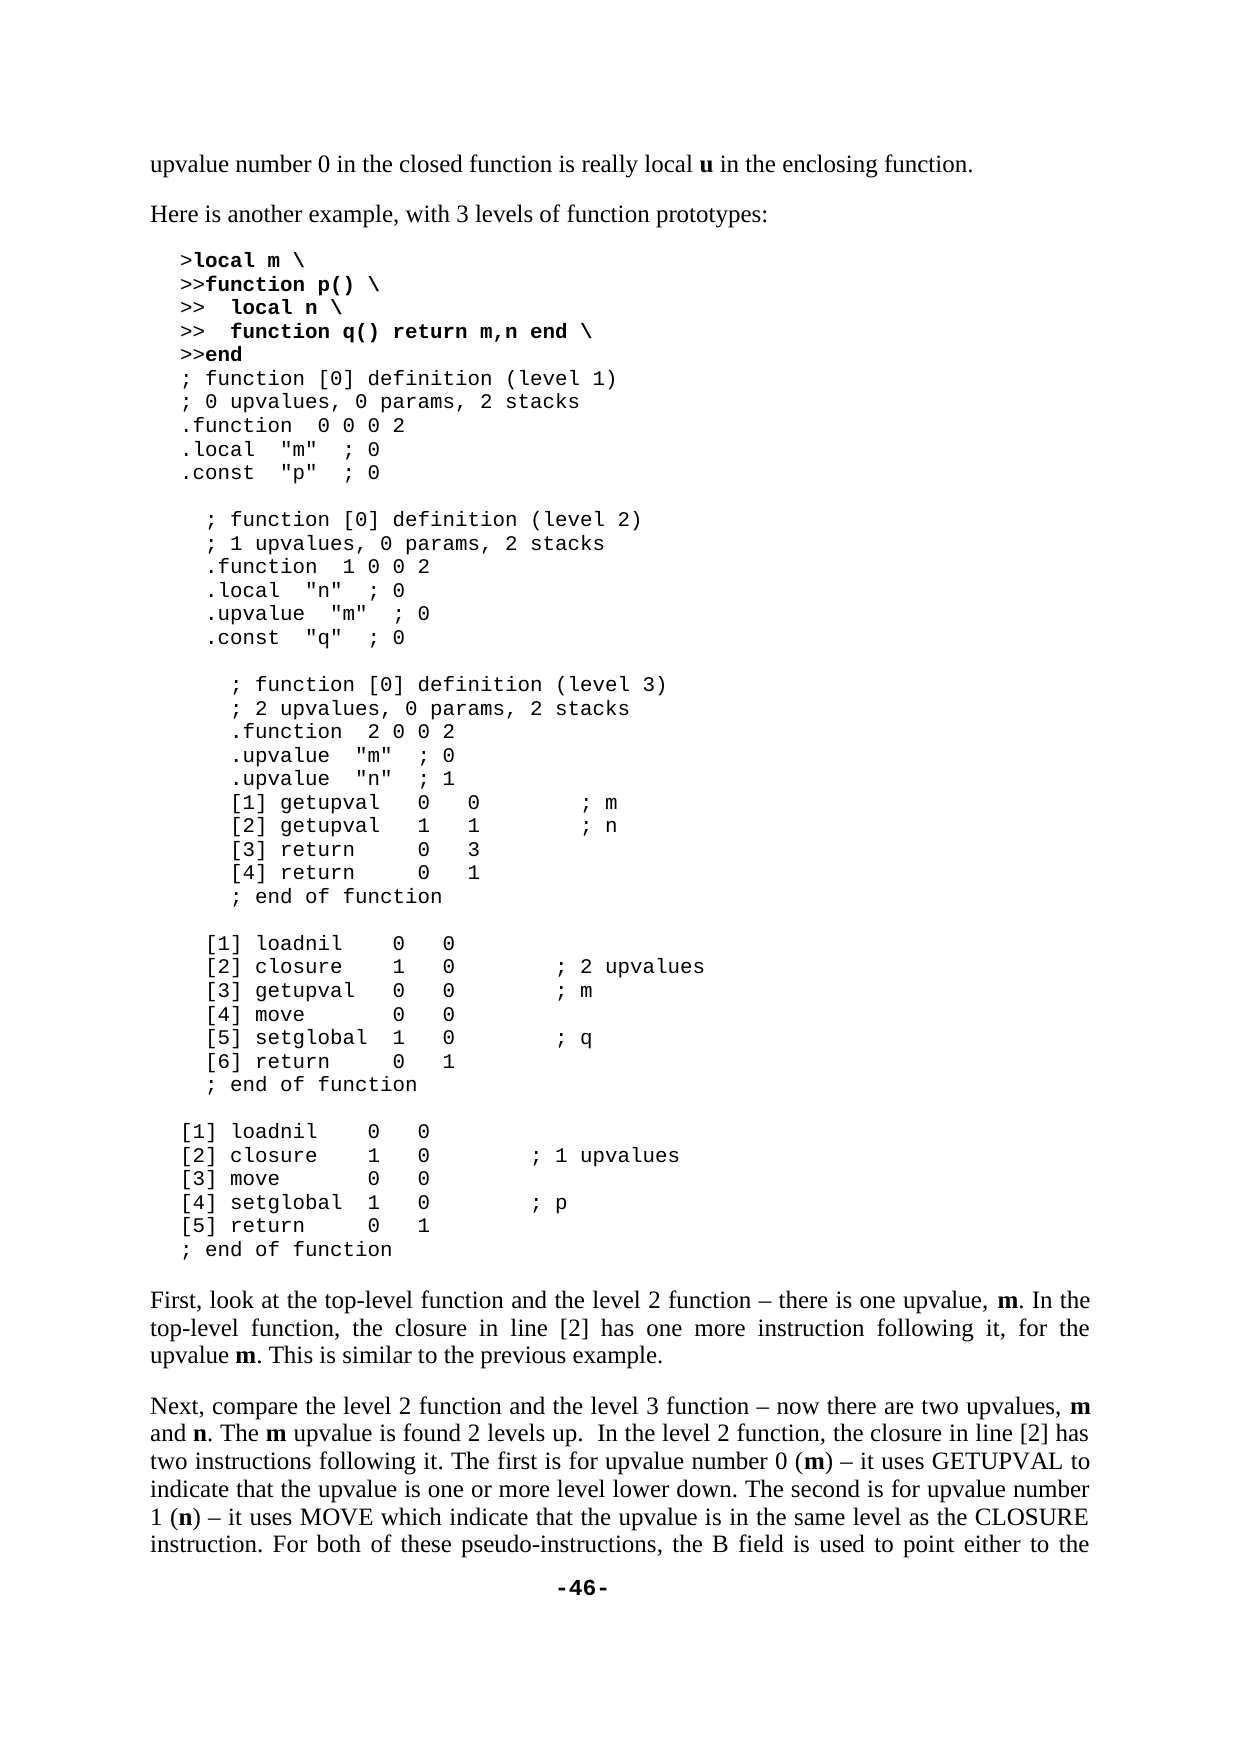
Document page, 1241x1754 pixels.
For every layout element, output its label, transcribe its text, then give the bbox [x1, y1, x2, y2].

text ; function [0] definition (level 1) [180, 368, 1091, 392]
text [5] setglobal 1 0 ; q [180, 1027, 1091, 1051]
text >>function p() \ [180, 274, 1091, 297]
text ; end of function [180, 1074, 1091, 1098]
text [5] return 0 1 [180, 1216, 1091, 1239]
text Next, compare the level 2 function and the level 3 function – now there are two upvalues, m and n. The m upvalue is found 2 levels up. In the level 2 function, the closure in line [2] has two instructions following it. The first is for upvalue number 0 (m) – it uses GETUPVAL to indicate that the upvalue is one or more level lower down. The second is for upvalue number 1 (n) – it uses MOVE which indicate that the upvalue is in the same level as the CLOSURE instruction. For both of these pseudo-instructions, the B field is used to point either to the [150, 1392, 1091, 1558]
text [1] loadnil 0 0 [180, 1121, 1091, 1145]
text upvalue number 0 in the closed function is really local u in the enclosing function. [150, 150, 1091, 178]
text [4] setglobal 1 0 ; p [180, 1192, 1091, 1216]
text .function 1 0 0 2 [180, 556, 1091, 580]
text [3] getupval 0 0 ; m [180, 980, 1091, 1004]
text >> local n \ [180, 297, 1091, 321]
text [1] getupval 0 0 ; m [180, 792, 1091, 815]
text .const "p" ; 0 [180, 462, 1091, 486]
text >local m \ [180, 250, 1091, 274]
text ; end of function [180, 886, 1091, 909]
text [6] return 0 1 [180, 1051, 1091, 1074]
text .upvalue "m" ; 0 [180, 745, 1091, 768]
text First, look at the top-level function and the level 2 function – there is one upvalue, m. In the top-level function, the closure in line [2] has one more instruction following it, for the upvalue m. This is similar to the previous example. [150, 1286, 1091, 1369]
text ; end of function [180, 1239, 1091, 1263]
text ; 0 upvalues, 0 params, 2 stacks [180, 392, 1091, 415]
text .function 2 0 0 2 [180, 721, 1091, 745]
text ; 2 upvalues, 0 params, 2 stacks [180, 698, 1091, 721]
text [2] closure 1 0 ; 2 upvalues [180, 957, 1091, 980]
text .function 0 0 0 2 [180, 415, 1091, 439]
text [1] loadnil 0 0 [180, 933, 1091, 957]
text [4] move 0 0 [180, 1004, 1091, 1027]
text >>end [180, 344, 1091, 368]
text .const "q" ; 0 [180, 627, 1091, 651]
text Here is another example, with 3 levels of function prototypes: [150, 200, 1091, 228]
text ; function [0] definition (level 2) [180, 509, 1091, 533]
text .local "n" ; 0 [180, 580, 1091, 603]
text .upvalue "m" ; 0 [180, 603, 1091, 627]
text [3] return 0 3 [180, 839, 1091, 862]
text >> function q() return m,n end \ [180, 321, 1091, 344]
text ; function [0] definition (level 3) [180, 674, 1091, 698]
text ; 1 upvalues, 0 params, 2 stacks [180, 533, 1091, 556]
text [2] getupval 1 1 ; n [180, 815, 1091, 839]
text [3] move 0 0 [180, 1168, 1091, 1192]
text .local "m" ; 0 [180, 439, 1091, 462]
text .upvalue "n" ; 1 [180, 768, 1091, 792]
text [4] return 0 1 [180, 862, 1091, 886]
text [2] closure 1 0 ; 1 upvalues [180, 1145, 1091, 1168]
